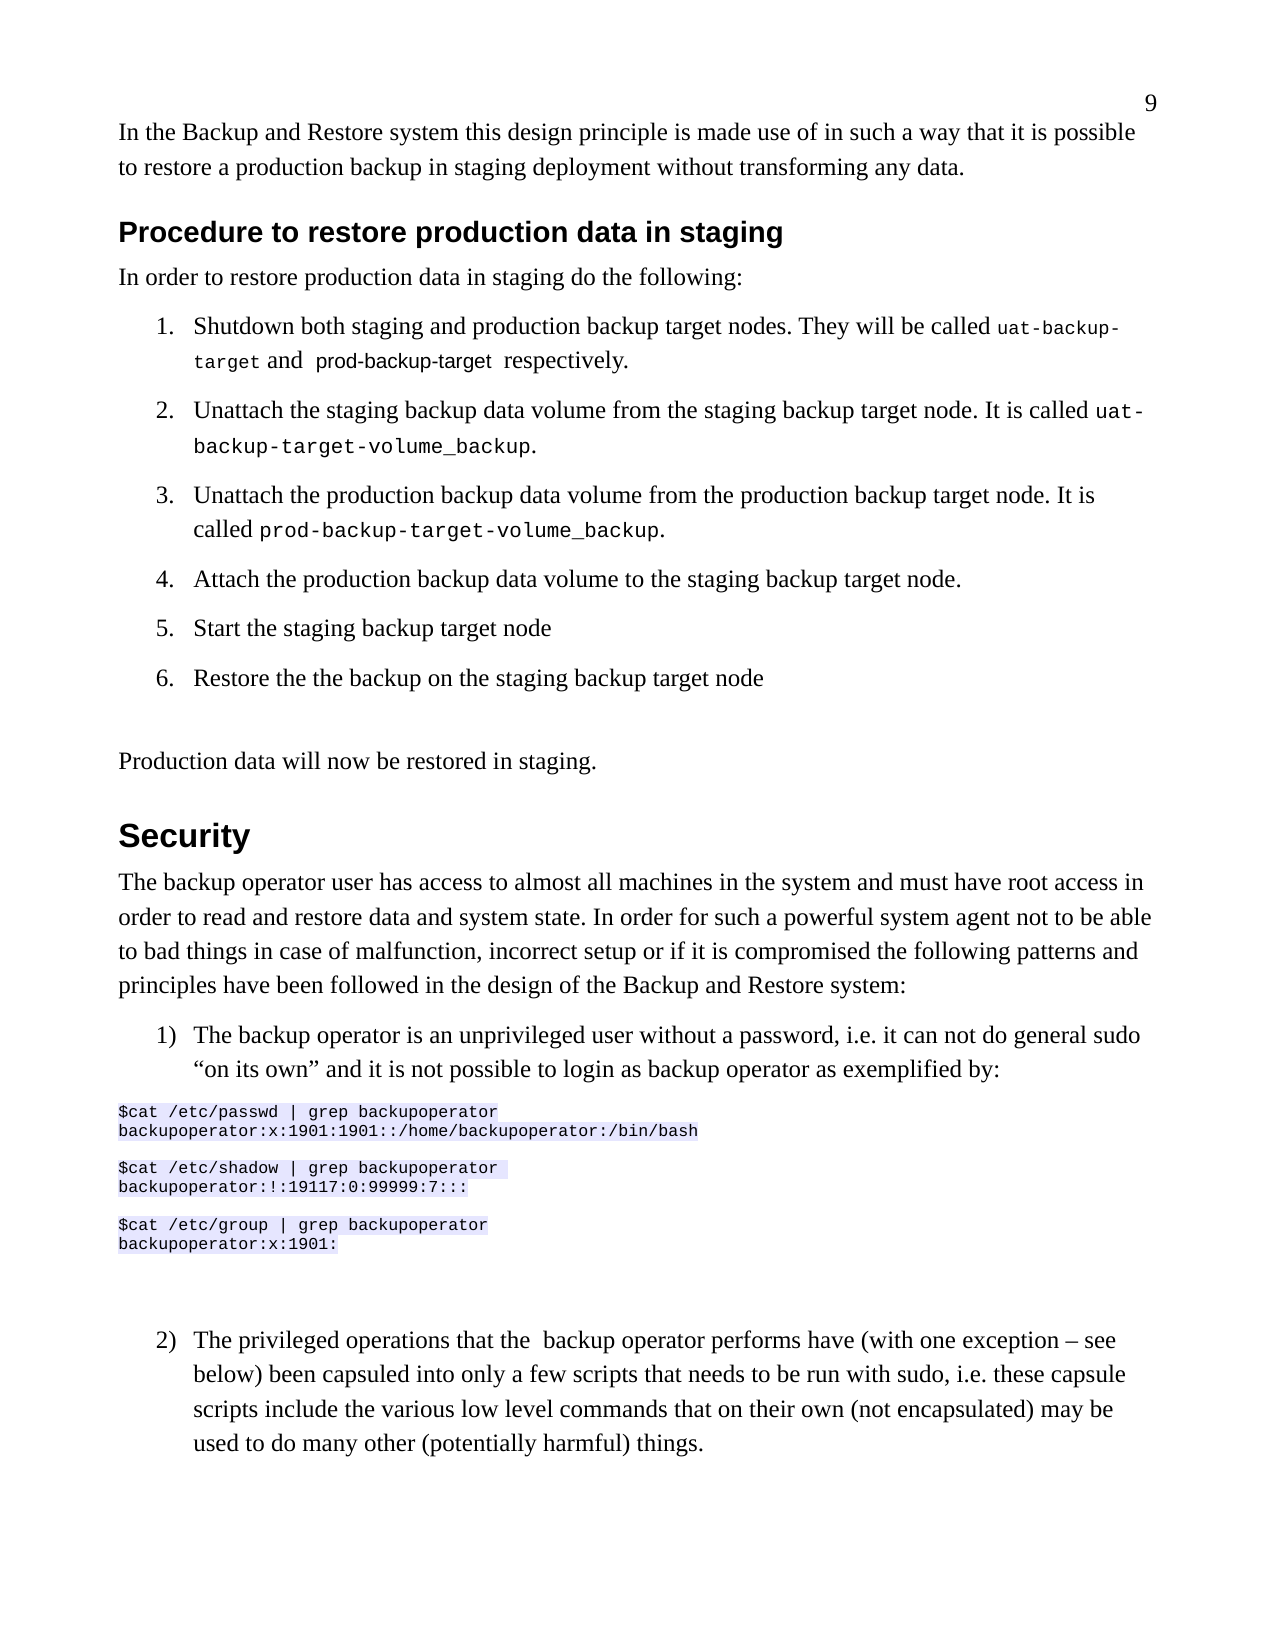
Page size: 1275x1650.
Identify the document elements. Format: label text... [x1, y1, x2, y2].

list Shutdown both staging and production backup target nodes. They will be called uat-backup-target and prod-backup-target respectively. [156, 311, 1157, 374]
text $cat /etc/group | grep backupoperator [488, 1216, 1157, 1235]
text The backup operator user has access to almost all machines in the system and must have root access in order to read and restore data and system state. In order for such a powerful system agent not to be able to bad things in case of malfunction, incorrect setup or if it is compromised the following patterns and principles have been followed in the design of the Backup and Restore system: [118, 867, 1157, 999]
text Production data will now be restored in staging. [118, 746, 1157, 775]
subtitle Security [118, 816, 1157, 855]
text In order to restore production data in staging do the following: [118, 262, 1157, 290]
list The backup operator is an unprivileged user without a password, i.e. it can not do general sudo “on its own” and it is not possible to login as backup operator as exemplified by: [156, 1020, 1157, 1083]
list Start the staging backup target node [156, 613, 1157, 642]
list The privileged operations that the backup operator performs have (with one exception – see below) been capsuled into only a few scripts that needs to be run with sudo, i.e. these capsule scripts include the various low level commands that on their own (not encapsulated) may be used to do many other (potentially harmful) things. [156, 1325, 1157, 1457]
subtitle Procedure to restore production data in staging [118, 215, 1157, 249]
list Unattach the production backup data volume from the production backup target node. It is called prod-backup-target-volume_backup. [156, 480, 1157, 544]
list Restore the the backup on the staging backup target node [156, 663, 1157, 726]
list Unattach the staging backup data volume from the staging backup target node. It is called uat-backup-target-volume_backup. [156, 395, 1157, 459]
text In the Backup and Restore system this design principle is made use of in such a way that it is possible to restore a production backup in staging deployment without transforming any data. [118, 117, 1157, 181]
text $cat /etc/passwd | grep backupoperator [498, 1103, 1157, 1122]
text backupoperator:!:19117:0:99999:7::: [468, 1179, 1157, 1197]
text $cat /etc/shadow | grep backupoperator [508, 1160, 1157, 1179]
list Attach the production backup data volume to the staging backup target node. [156, 564, 1157, 593]
text backupoperator:x:1901:1901::/home/backupoperator:/bin/bash [698, 1122, 1157, 1141]
text backupoperator:x:1901: [338, 1235, 1157, 1254]
